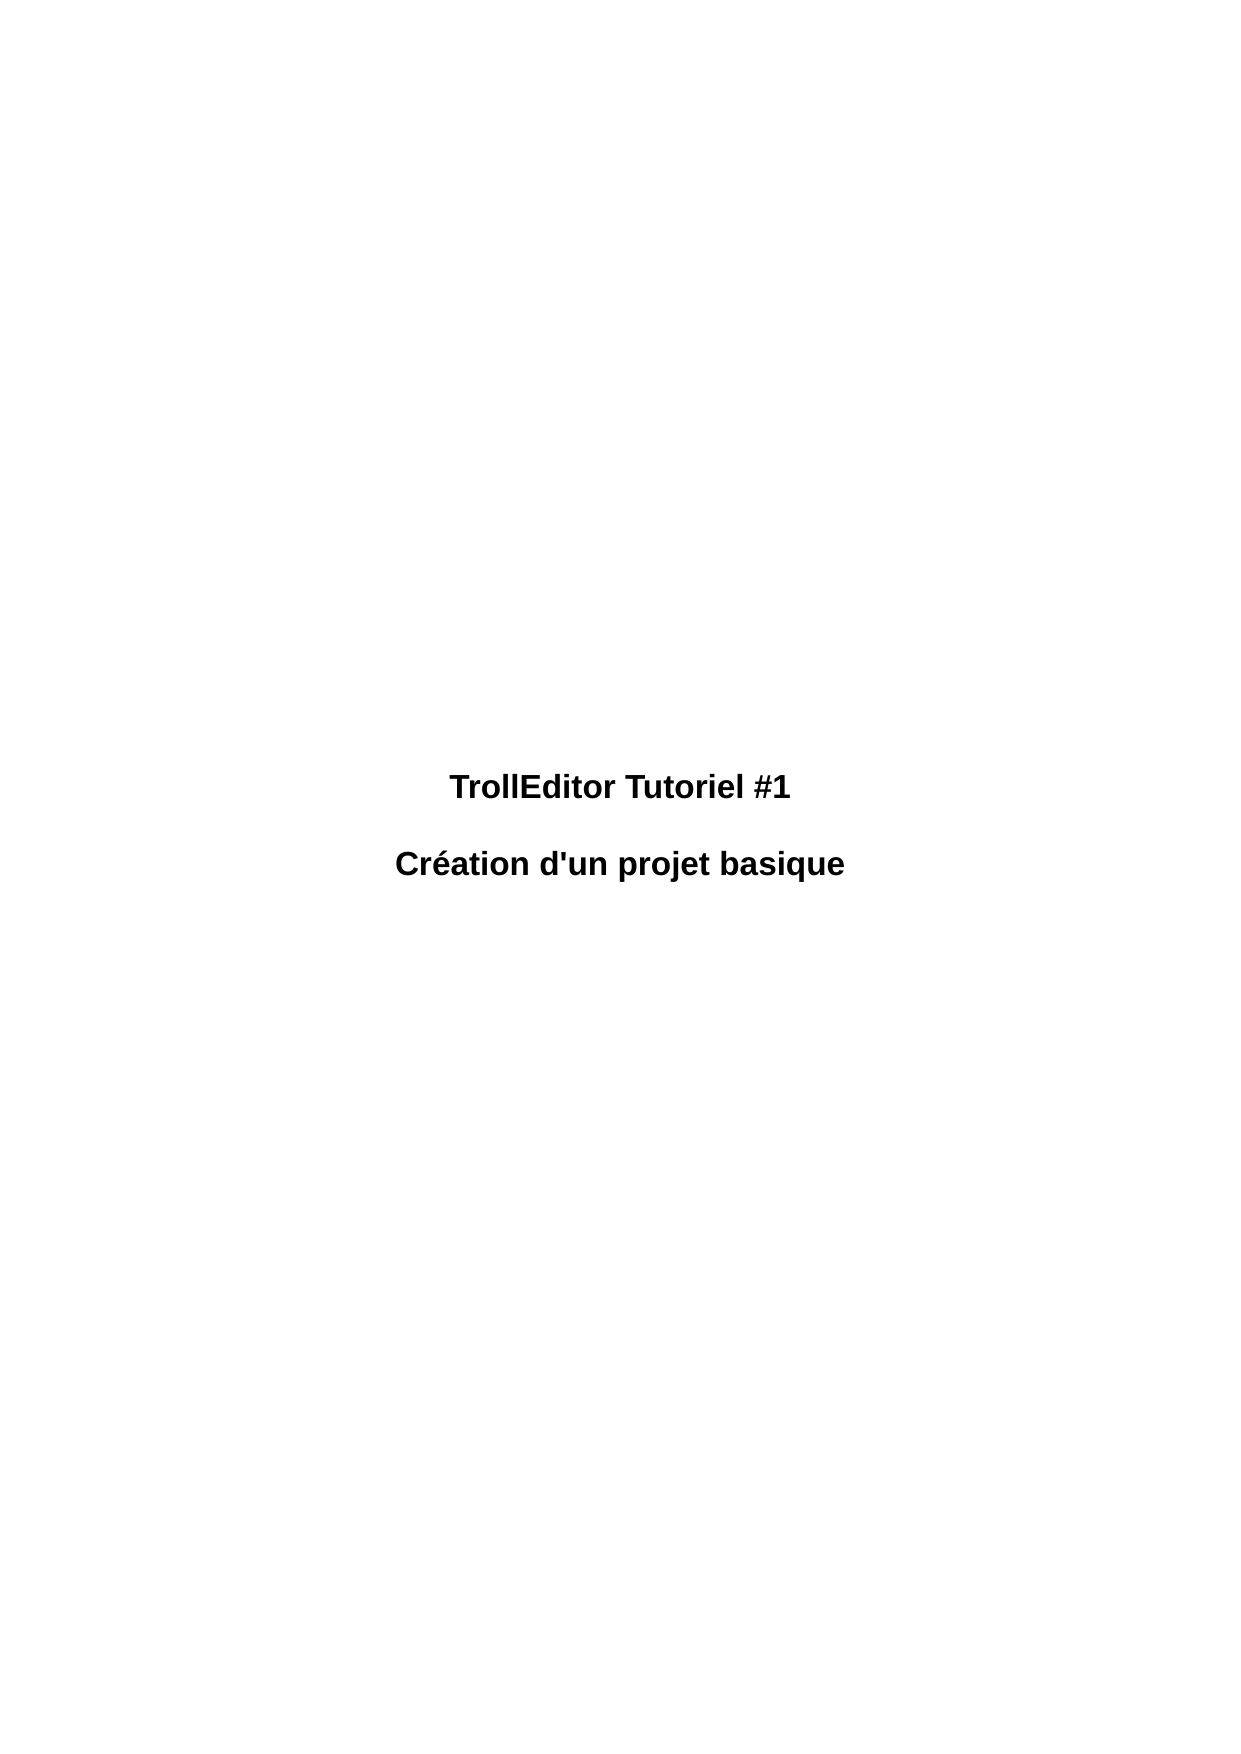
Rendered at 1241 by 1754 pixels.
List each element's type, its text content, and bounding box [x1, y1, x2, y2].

text Création d'un projet basique [118, 843, 1122, 882]
text TrollEditor Tutoriel #1 [118, 767, 1122, 805]
